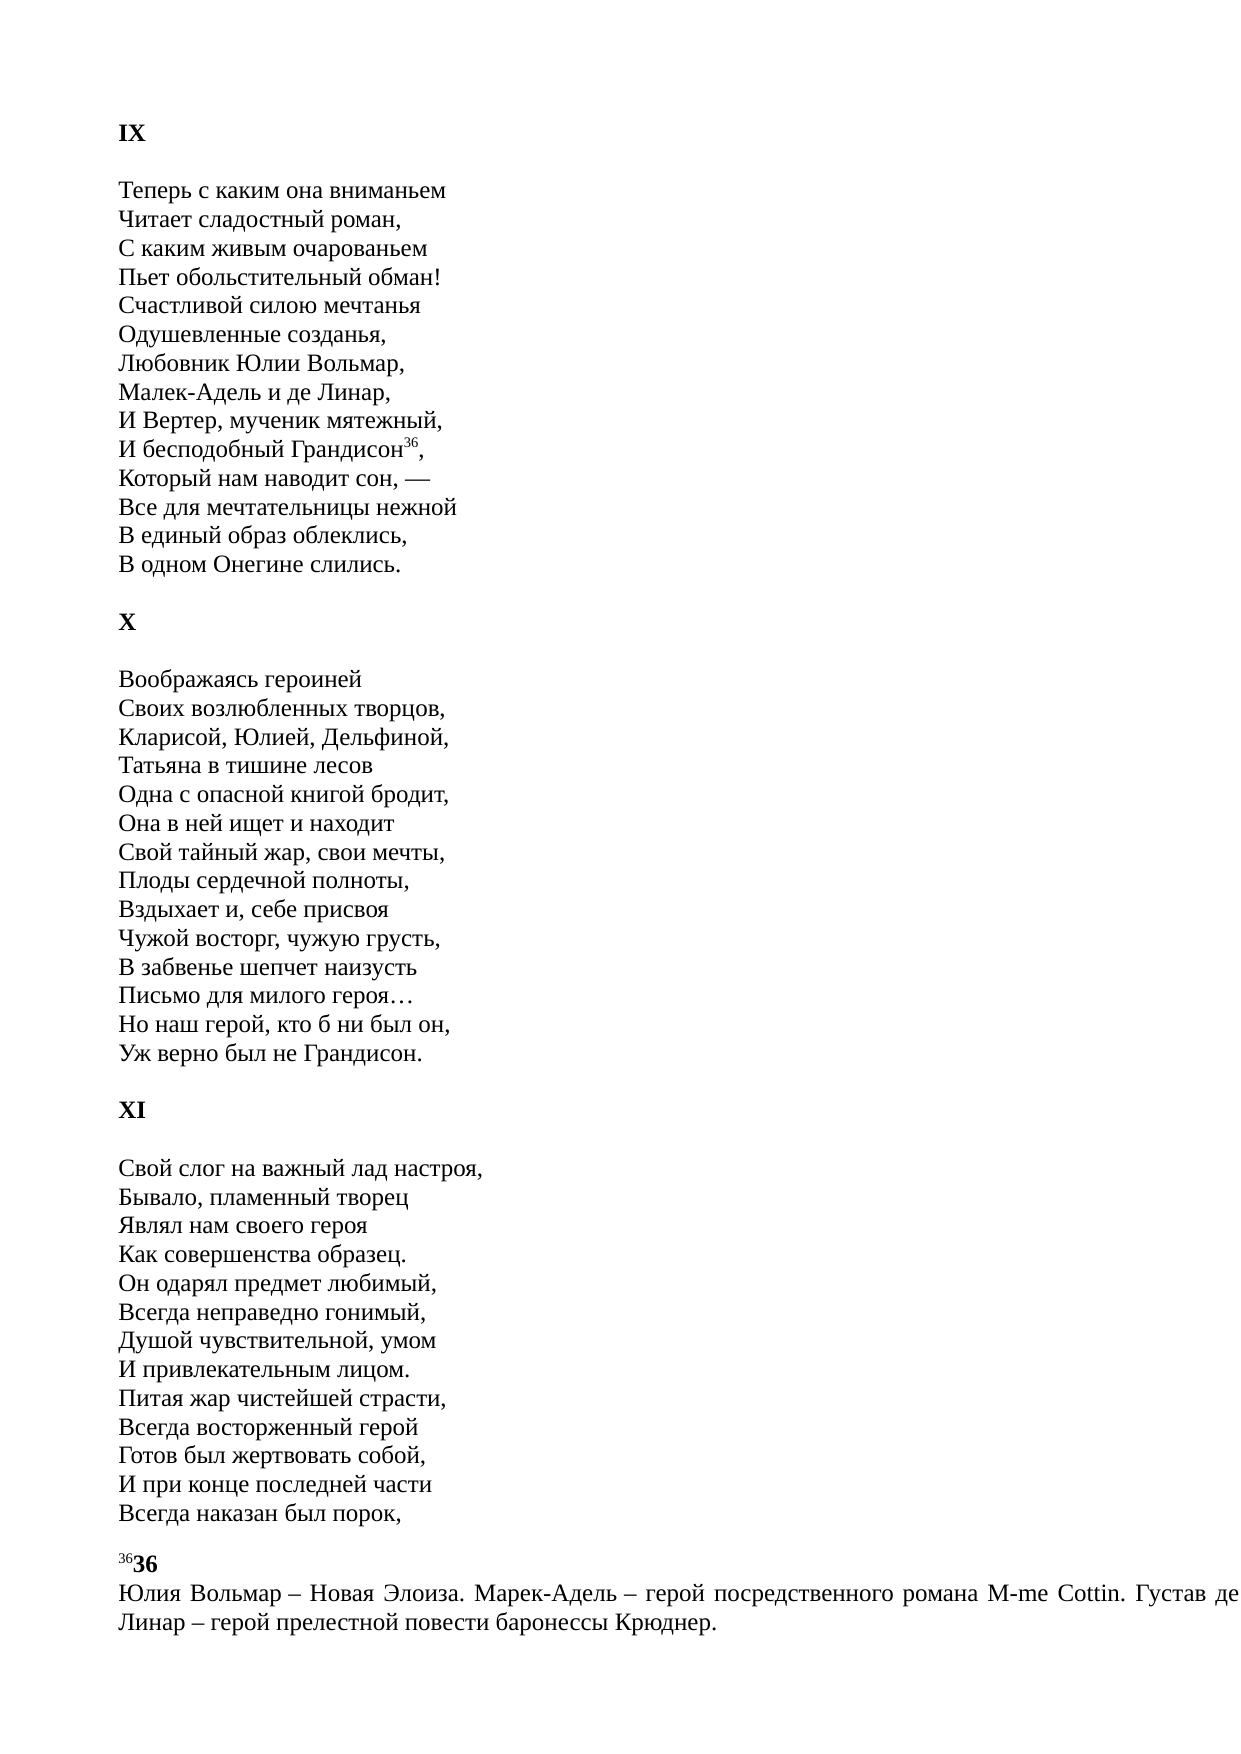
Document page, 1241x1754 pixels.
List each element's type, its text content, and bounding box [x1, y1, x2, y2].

text Уж верно был не Грандисон. [118, 1038, 1240, 1067]
text Читает сладостный роман, [118, 204, 1240, 233]
text Воображаясь героиней [118, 664, 1240, 693]
text В забвенье шепчет наизусть [118, 952, 1240, 981]
text Свой тайный жар, свои мечты, [118, 837, 1240, 866]
text Пьет обольстительный обман! [118, 262, 1240, 291]
text Он одарял предмет любимый, [118, 1268, 1240, 1297]
text Вздыхает и, себе присвоя [118, 894, 1240, 923]
text Счастливой силою мечтанья [118, 291, 1240, 319]
text В единый образ облеклись, [118, 521, 1240, 549]
text Любовник Юлии Вольмар, [118, 348, 1240, 377]
text Душой чувствительной, умом [118, 1326, 1240, 1354]
text Являл нам своего героя [118, 1211, 1240, 1239]
text И Вертер, мученик мятежный, [118, 406, 1240, 434]
text Татьяна в тишине лесов [118, 751, 1240, 779]
text И бесподобный Грандисон, [118, 434, 1240, 463]
text Одна с опасной книгой бродит, [118, 779, 1240, 808]
text Свой слог на важный лад настроя, [118, 1153, 1240, 1182]
text Все для мечтательницы нежной [118, 492, 1240, 521]
subtitle XI [118, 1096, 1240, 1124]
text 36 [118, 1549, 1240, 1578]
text Но наш герой, кто б ни был он, [118, 1009, 1240, 1038]
text Малек-Адель и де Линар, [118, 377, 1240, 406]
text Готов был жертвовать собой, [118, 1441, 1240, 1469]
text Бывало, пламенный творец [118, 1182, 1240, 1211]
text Питая жар чистейшей страсти, [118, 1383, 1240, 1412]
text Как совершенства образец. [118, 1239, 1240, 1268]
text Всегда наказан был порок, [118, 1498, 1240, 1527]
subtitle IX [118, 118, 1240, 147]
subtitle X [118, 607, 1240, 636]
text Своих возлюбленных творцов, [118, 693, 1240, 722]
text Всегда неправедно гонимый, [118, 1297, 1240, 1326]
text Который нам наводит сон, — [118, 463, 1240, 492]
text Чужой восторг, чужую грусть, [118, 923, 1240, 952]
text С каким живым очарованьем [118, 233, 1240, 262]
text И при конце последней части [118, 1469, 1240, 1498]
text Теперь с каким она вниманьем [118, 176, 1240, 204]
text Всегда восторженный герой [118, 1412, 1240, 1441]
text В одном Онегине слились. [118, 549, 1240, 578]
text Кларисой, Юлией, Дельфиной, [118, 722, 1240, 751]
text Письмо для милого героя… [118, 981, 1240, 1009]
text И привлекательным лицом. [118, 1354, 1240, 1383]
text Юлия Вольмар – Новая Элоиза. Марек-Адель – герой посредственного романа M-me Cottin. Густав де Линар – герой прелестной повести баронессы Крюднер. [118, 1578, 1240, 1636]
text Она в ней ищет и находит [118, 808, 1240, 837]
text Одушевленные созданья, [118, 319, 1240, 348]
text Плоды сердечной полноты, [118, 866, 1240, 894]
